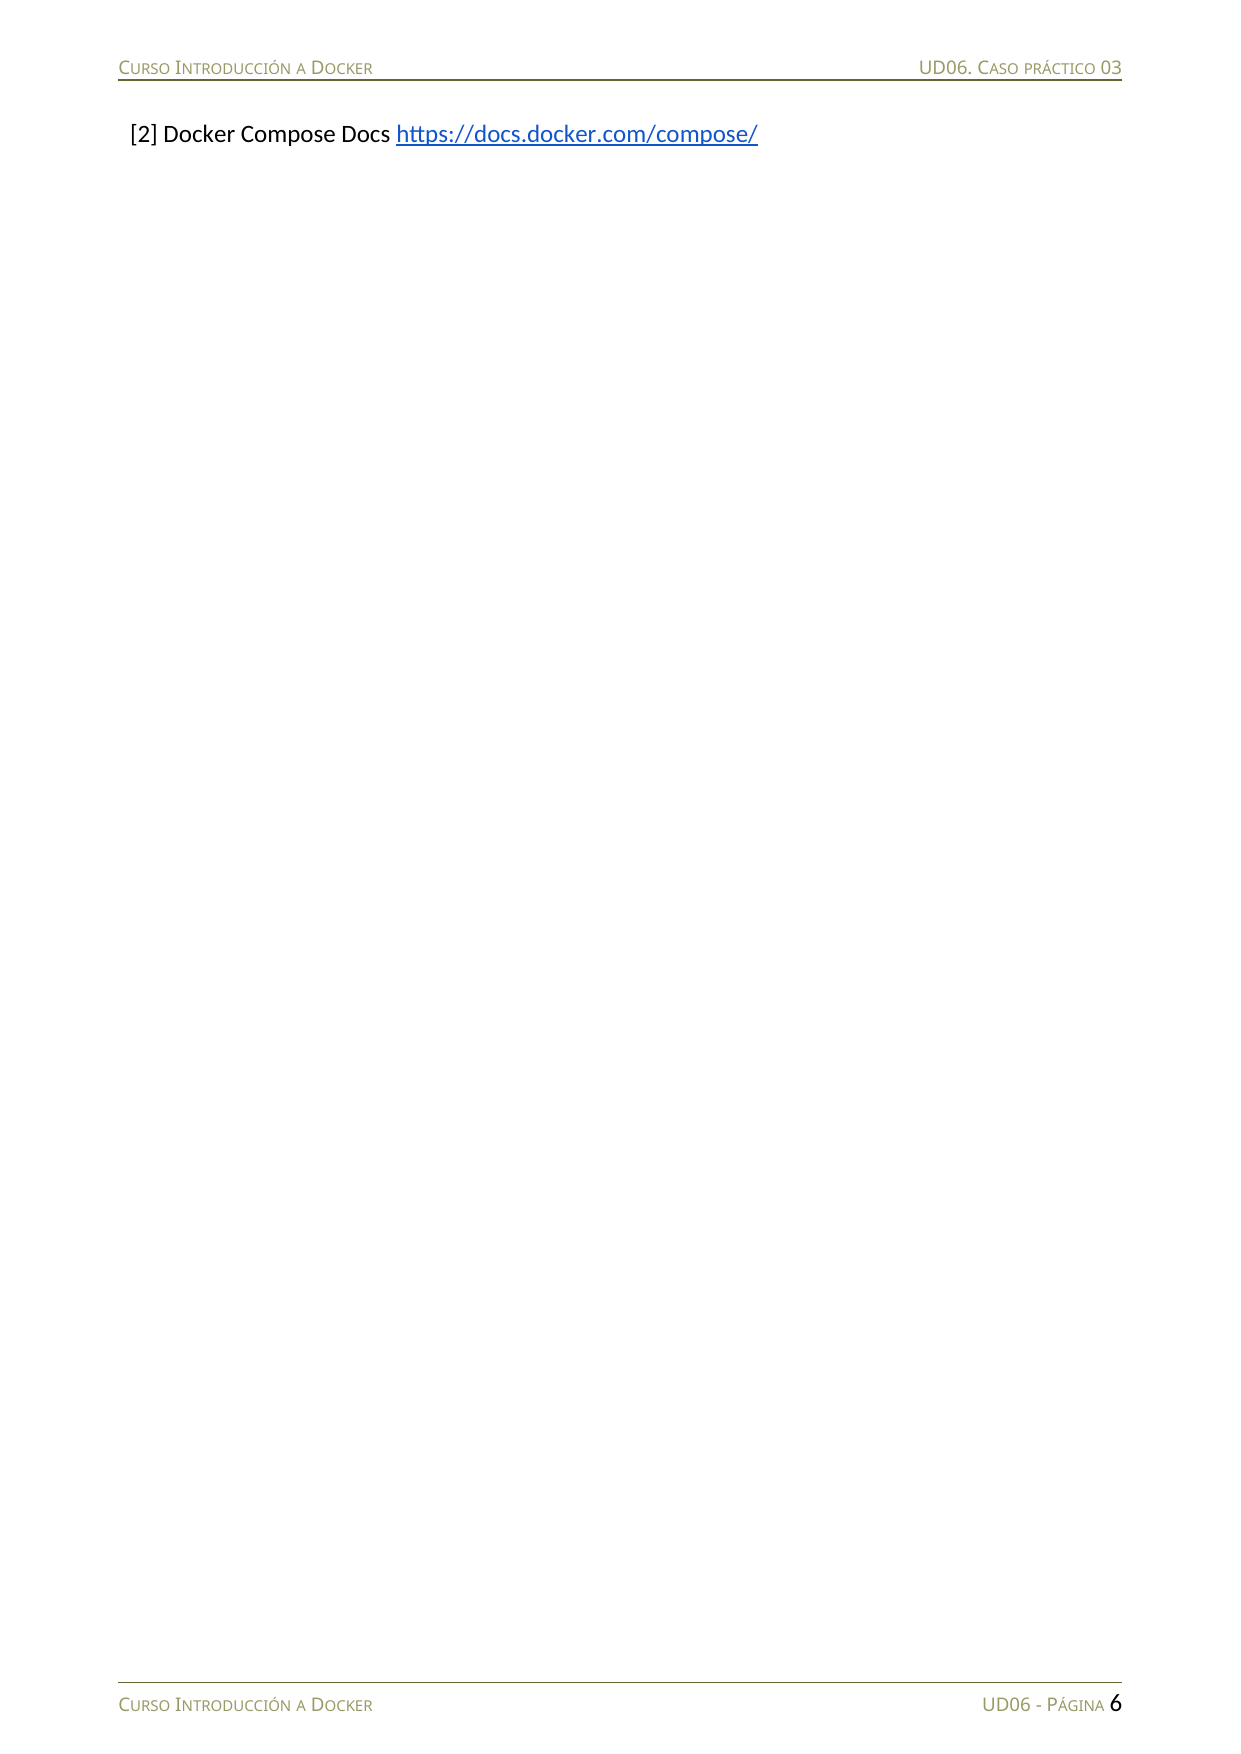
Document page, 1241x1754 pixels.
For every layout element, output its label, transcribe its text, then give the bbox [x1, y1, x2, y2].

text [2] Docker Compose Docs https://docs.docker.com/compose/ [118, 118, 1122, 148]
